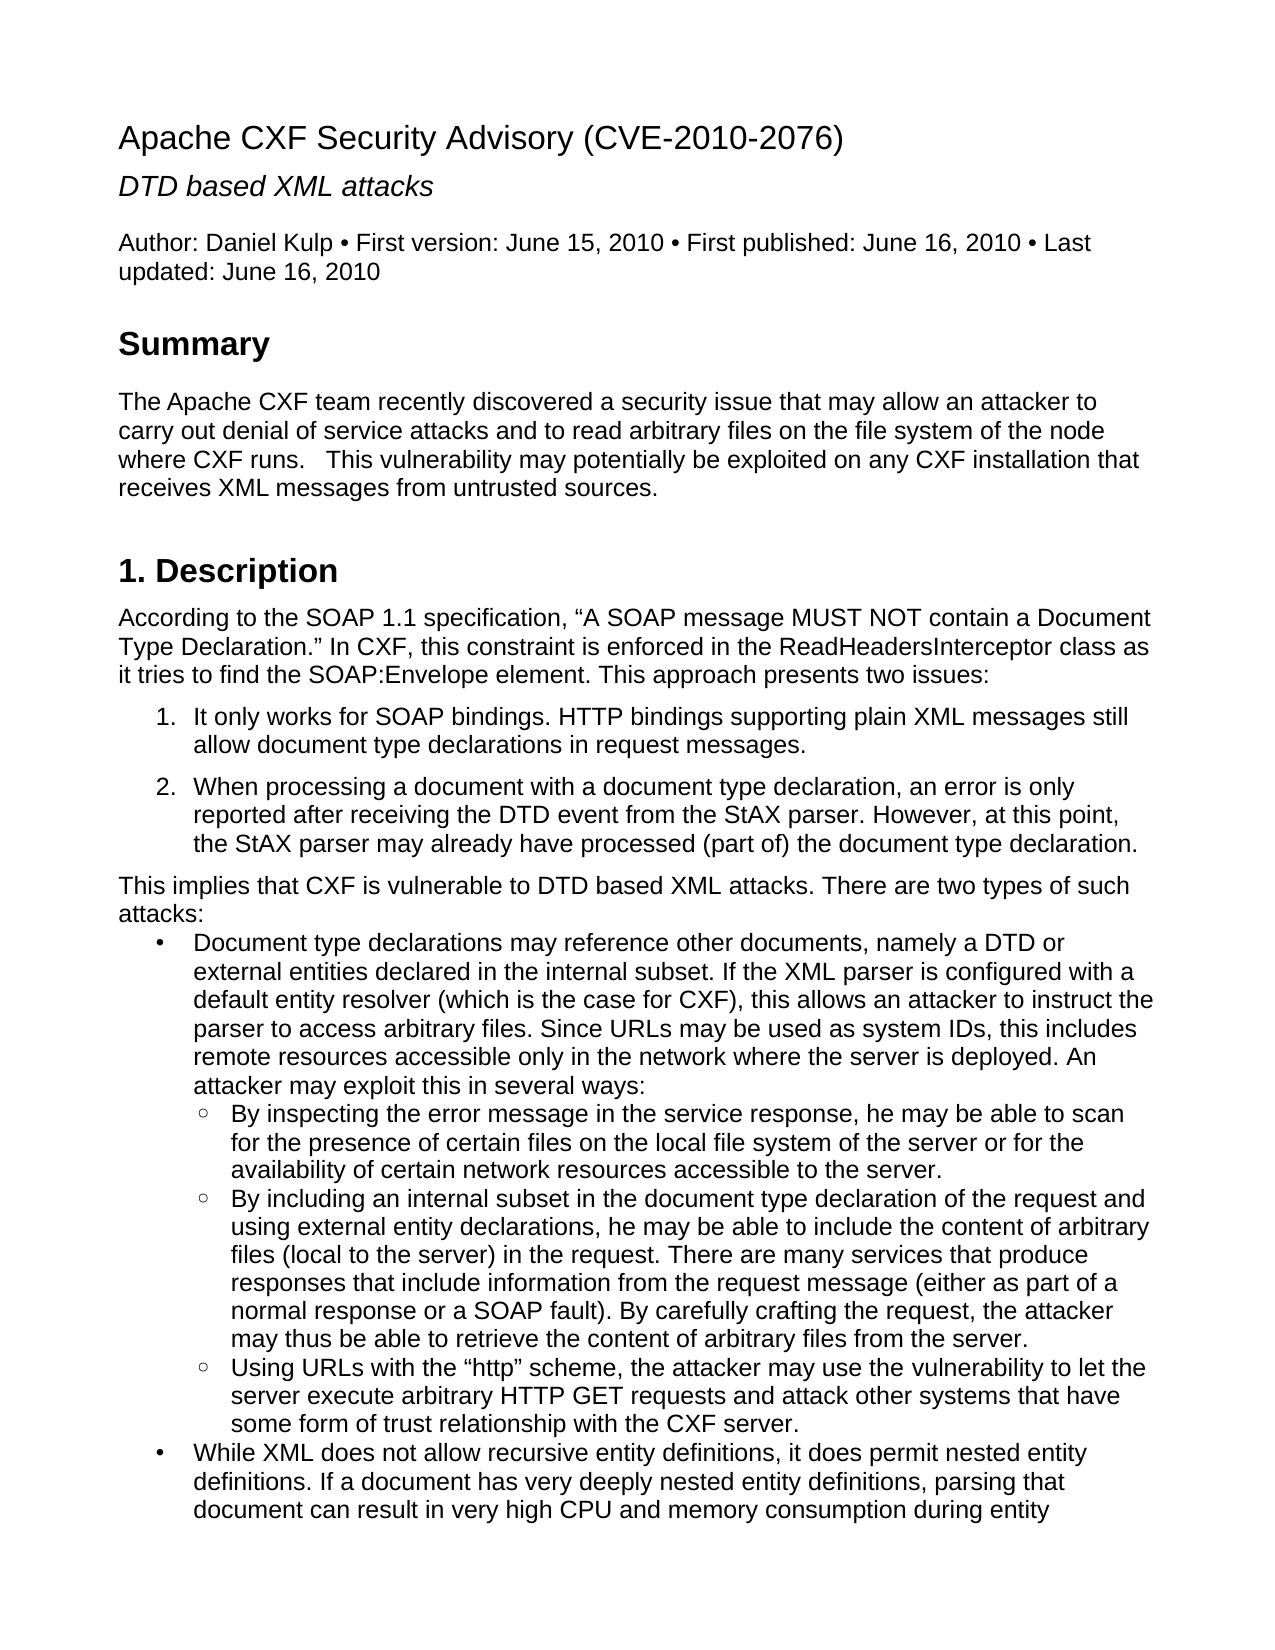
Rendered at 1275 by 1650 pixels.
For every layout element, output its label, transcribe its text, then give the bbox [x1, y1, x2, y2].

list When processing a document with a document type declaration, an error is only reported after receiving the DTD event from the StAX parser. However, at this point, the StAX parser may already have processed (part of) the document type declaration. [156, 772, 1157, 857]
text Author: Daniel Kulp • First version: June 15, 2010 • First published: June 16, 2010 • Last updated: June 16, 2010 [118, 228, 1157, 285]
text Summary [118, 324, 1157, 363]
list While XML does not allow recursive entity definitions, it does permit nested entity definitions. If a document has very deeply nested entity definitions, parsing that document can result in very high CPU and memory consumption during entity [156, 1438, 1157, 1524]
text According to the SOAP 1.1 specification, “A SOAP message MUST NOT contain a Document Type Declaration.” In CXF, this constraint is enforced in the ReadHeadersInterceptor class as it tries to find the SOAP:Envelope element. This approach presents two issues: [118, 603, 1157, 689]
list Document type declarations may reference other documents, namely a DTD or external entities declared in the internal subset. If the XML parser is configured with a default entity resolver (which is the case for CXF), this allows an attacker to instruct the parser to access arbitrary files. Since URLs may be used as system IDs, this includes remote resources accessible only in the network where the server is deployed. An attacker may exploit this in several ways: [156, 928, 1157, 1099]
list By including an internal subset in the document type declaration of the request and using external entity declarations, he may be able to include the content of arbitrary files (local to the server) in the request. There are many services that produce responses that include information from the request message (either as part of a normal response or a SOAP fault). By carefully crafting the request, the attacker may thus be able to retrieve the content of arbitrary files from the server. [193, 1184, 1157, 1353]
list It only works for SOAP bindings. HTTP bindings supporting plain XML messages still allow document type declarations in request messages. [156, 702, 1157, 759]
text 1. Description [118, 551, 1157, 589]
list Using URLs with the “http” scheme, the attacker may use the vulnerability to let the server execute arbitrary HTTP GET requests and attack other systems that have some form of trust relationship with the CXF server. [193, 1353, 1157, 1438]
text The Apache CXF team recently discovered a security issue that may allow an attacker to carry out denial of service attacks and to read arbitrary files on the file system of the node where CXF runs. This vulnerability may potentially be exploited on any CXF installation that receives XML messages from untrusted sources. [118, 387, 1157, 502]
text This implies that CXF is vulnerable to DTD based XML attacks. There are two types of such attacks: [118, 871, 1157, 928]
list By inspecting the error message in the service response, he may be able to scan for the presence of certain files on the local file system of the server or for the availability of certain network resources accessible to the server. [193, 1099, 1157, 1184]
text DTD based XML attacks [118, 169, 1157, 202]
text Apache CXF Security Advisory (CVE-2010-2076) [118, 118, 1157, 157]
